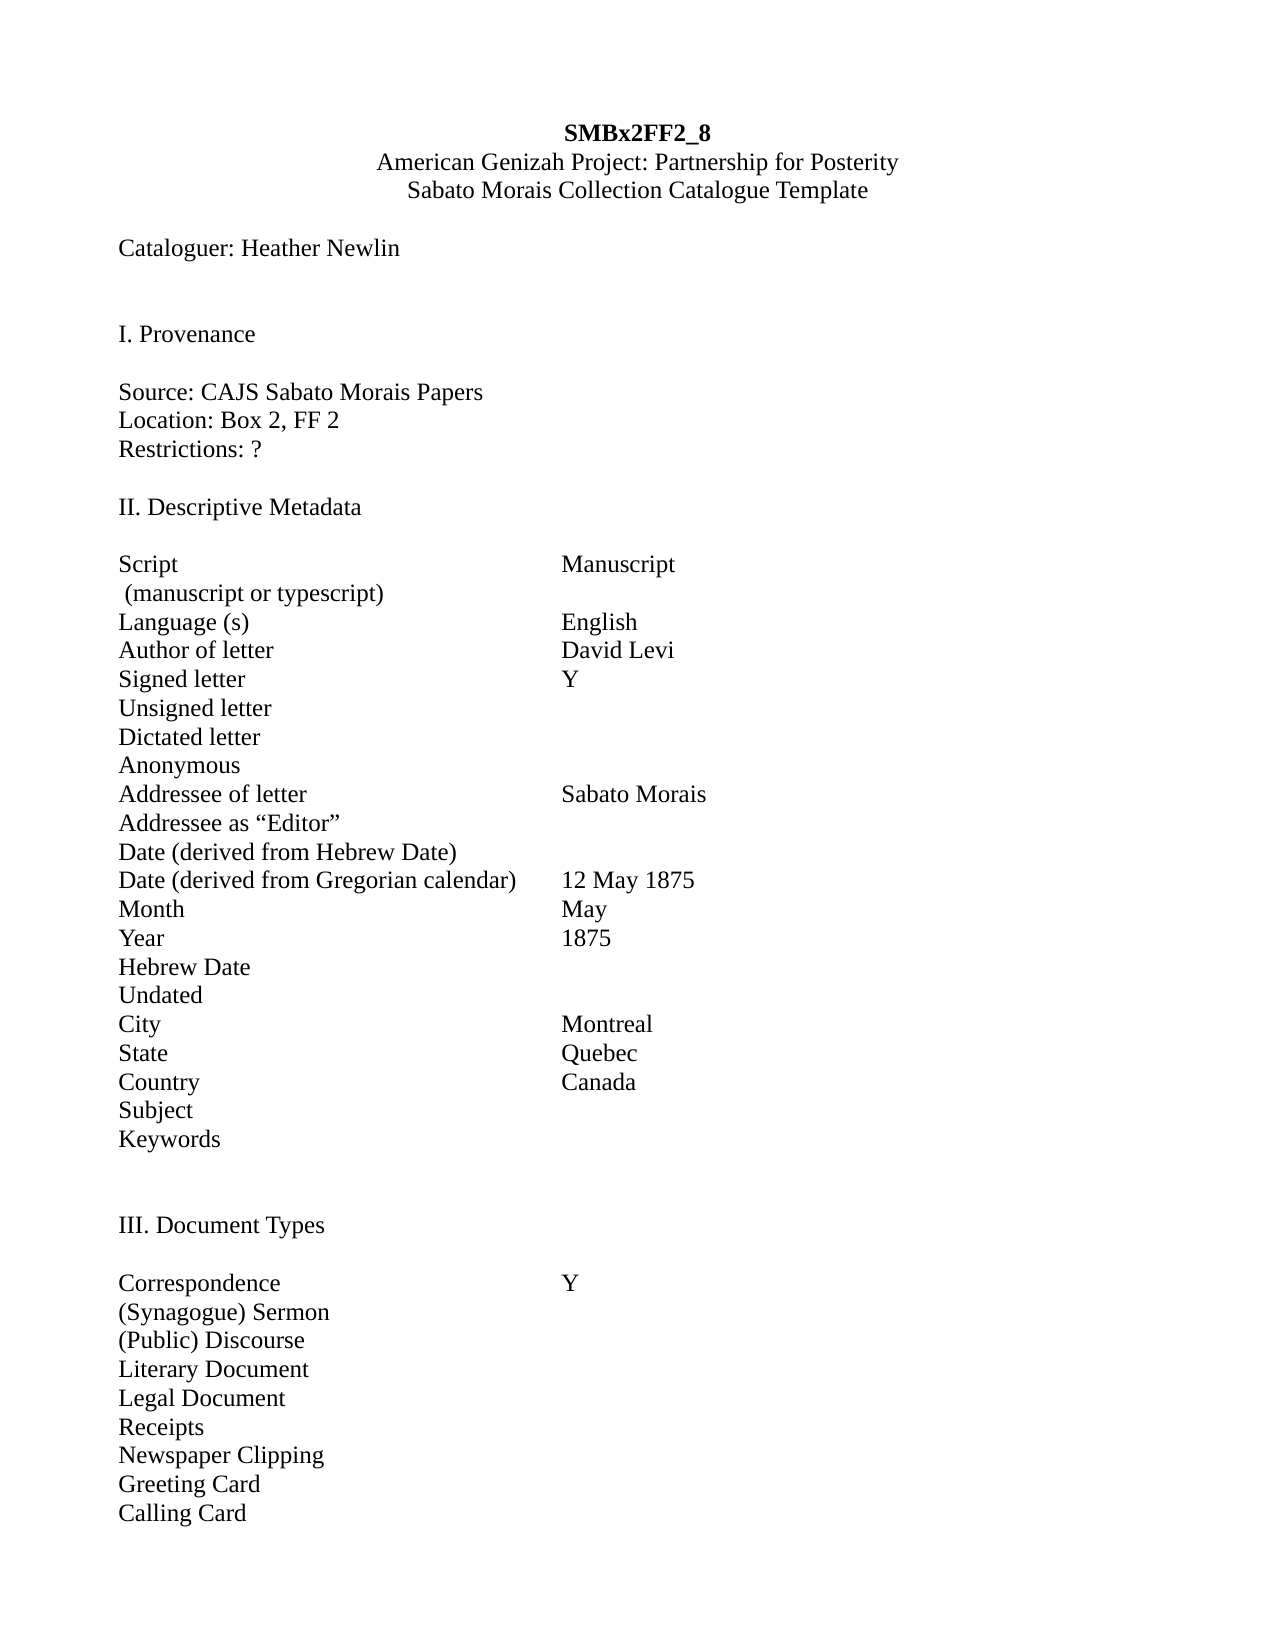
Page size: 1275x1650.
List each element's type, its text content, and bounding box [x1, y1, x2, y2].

text Source: CAJS Sabato Morais Papers [118, 377, 1157, 406]
text Greeting Card [118, 1469, 1157, 1498]
text Sabato Morais Collection Catalogue Template [118, 176, 1157, 204]
text Cataloguer: Heather Newlin [118, 233, 1157, 262]
text Addressee of letter Sabato Morais [118, 779, 1157, 808]
text Legal Document [118, 1383, 1157, 1412]
text Country Canada [118, 1067, 1157, 1096]
text Addressee as “Editor” [118, 808, 1157, 837]
text II. Descriptive Metadata [118, 492, 1157, 521]
text Date (derived from Hebrew Date) [118, 837, 1157, 866]
text American Genizah Project: Partnership for Posterity [118, 147, 1157, 176]
text Location: Box 2, FF 2 [118, 406, 1157, 434]
text III. Document Types [118, 1211, 1157, 1239]
text Signed letter Y [118, 664, 1157, 693]
text Receipts [118, 1412, 1157, 1441]
text (Public) Discourse [118, 1326, 1157, 1354]
text I. Provenance [118, 319, 1157, 348]
text Anonymous [118, 751, 1157, 779]
text SMBx2FF2_8 [118, 118, 1157, 147]
text Script Manuscript [118, 549, 1157, 578]
text Hebrew Date [118, 952, 1157, 981]
text (Synagogue) Sermon [118, 1297, 1157, 1326]
text Keywords [118, 1124, 1157, 1153]
text Unsigned letter [118, 693, 1157, 722]
text Subject [118, 1096, 1157, 1124]
text State Quebec [118, 1038, 1157, 1067]
text Newspaper Clipping [118, 1441, 1157, 1469]
text City Montreal [118, 1009, 1157, 1038]
text Month May [118, 894, 1157, 923]
text Author of letter David Levi [118, 636, 1157, 664]
text Year 1875 [118, 923, 1157, 952]
text Literary Document [118, 1354, 1157, 1383]
text Correspondence Y [118, 1268, 1157, 1297]
text (manuscript or typescript) [118, 578, 1157, 607]
text Calling Card [118, 1498, 1157, 1527]
text Language (s) English [118, 607, 1157, 636]
text Undated [118, 981, 1157, 1009]
text Dictated letter [118, 722, 1157, 751]
text Restrictions: ? [118, 434, 1157, 463]
text Date (derived from Gregorian calendar) 12 May 1875 [118, 866, 1157, 894]
